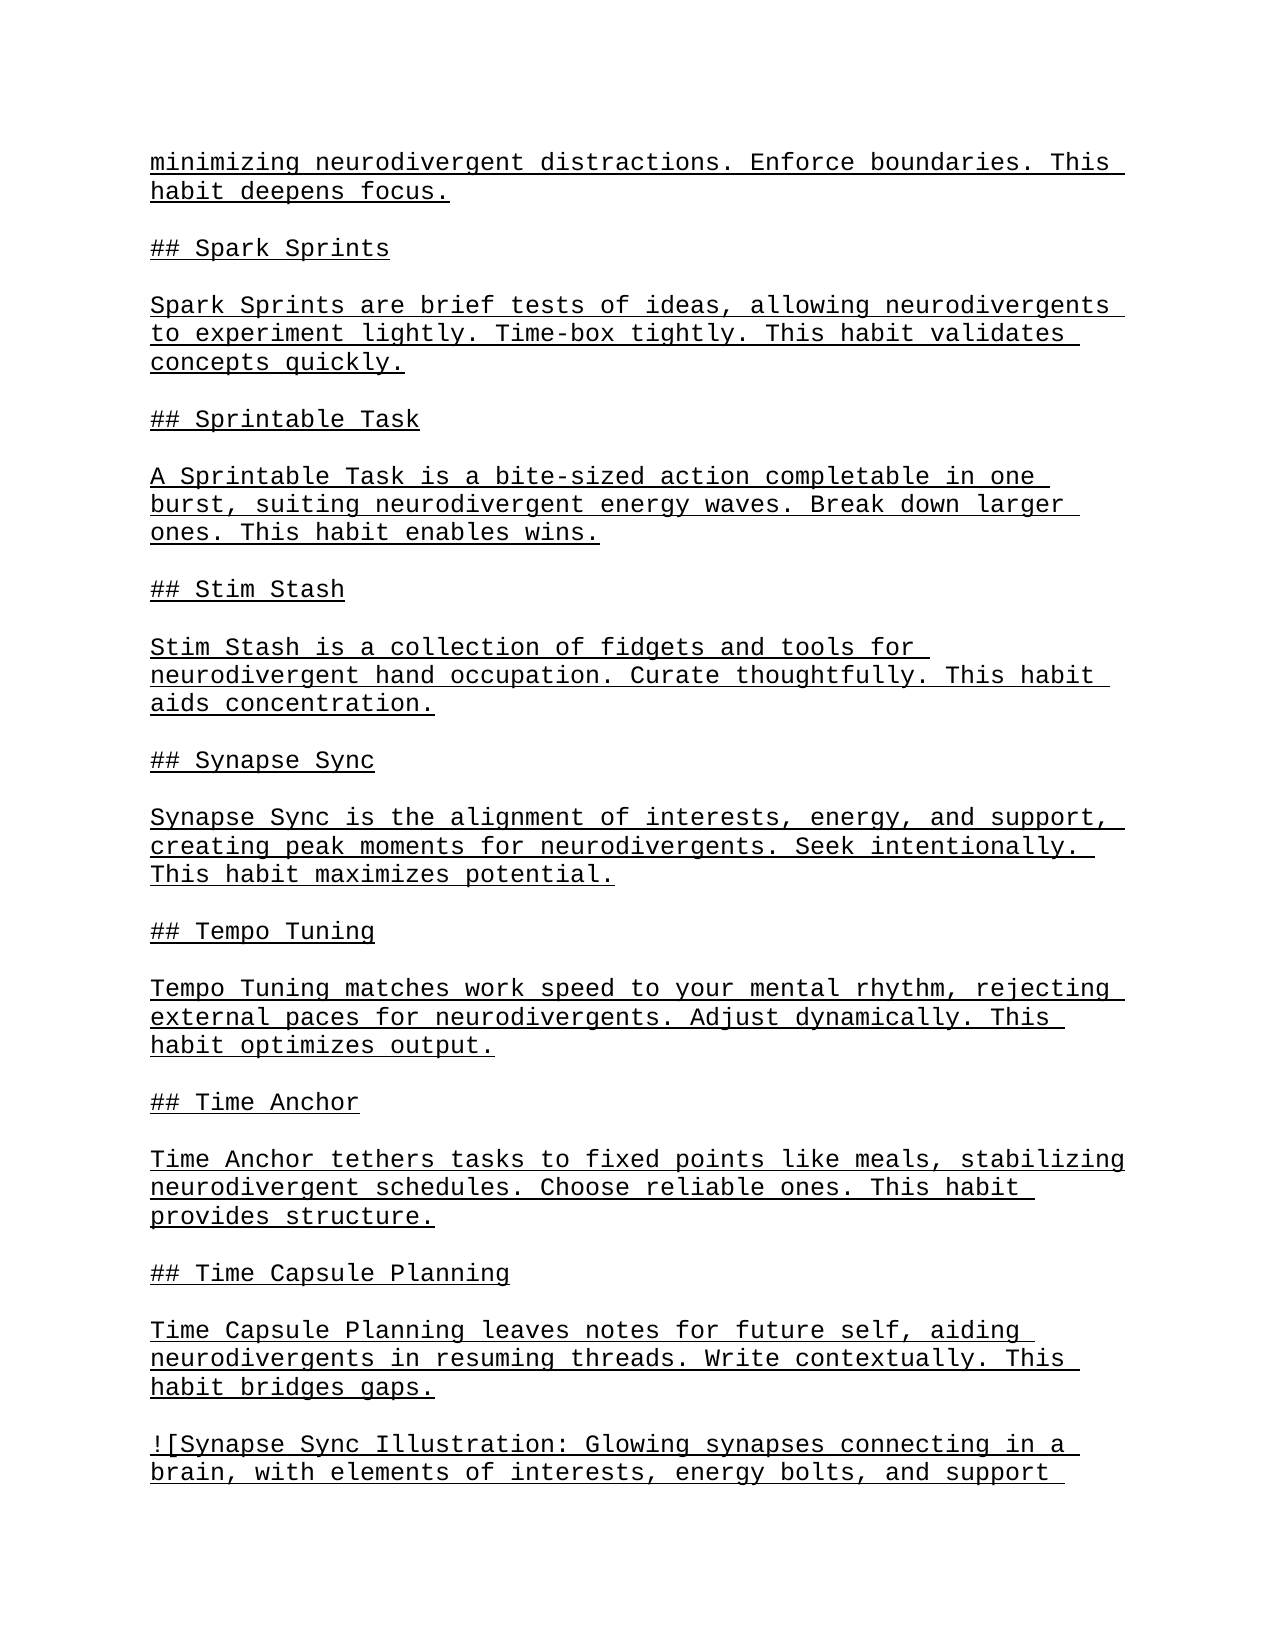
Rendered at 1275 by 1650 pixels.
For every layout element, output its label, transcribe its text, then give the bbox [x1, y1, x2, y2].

text neurodivergent schedules. Choose reliable ones. This habit provides structure. [150, 1171, 1125, 1232]
text creating peak moments for neurodivergents. Seek intentionally. This habit maximizes potential. [150, 830, 1125, 890]
text external paces for neurodivergents. Adjust dynamically. This habit optimizes output. [150, 1001, 1125, 1061]
text A Sprintable Task is a bite-sized action completable in one burst, suiting neurodivergent energy waves. Break down larger ones. This habit enables wins. [150, 463, 1125, 548]
text Time Anchor tethers tasks to fixed points like meals, stabilizing [150, 1147, 1125, 1170]
text habit deepens focus. [150, 175, 1125, 207]
text ## Synapse Sync [150, 748, 1125, 776]
text Time Capsule Planning leaves notes for future self, aiding neurodivergents in resuming threads. Write contextually. This habit bridges gaps. [150, 1317, 1125, 1402]
text ## Stim Stash [150, 577, 1125, 605]
text Spark Sprints are brief tests of ideas, allowing neurodivergents [150, 292, 1125, 316]
text ## Sprintable Task [150, 406, 1125, 434]
text ![Synapse Sync Illustration: Glowing synapses connecting in a brain, with elements of interests, energy bolts, and support [150, 1431, 1125, 1488]
text ## Time Capsule Planning [150, 1260, 1125, 1289]
text ## Spark Sprints [150, 235, 1125, 264]
text to experiment lightly. Time-box tightly. This habit validates concepts quickly. [150, 317, 1125, 377]
text ## Time Anchor [150, 1089, 1125, 1118]
text Synapse Sync is the alignment of interests, energy, and support, [150, 805, 1125, 828]
text Stim Stash is a collection of fidgets and tools for neurodivergent hand occupation. Curate thoughtfully. This habit aids concentration. [150, 634, 1125, 719]
text ## Tempo Tuning [150, 919, 1125, 947]
text minimizing neurodivergent distractions. Enforce boundaries. This [150, 150, 1125, 173]
text Tempo Tuning matches work speed to your mental rhythm, rejecting [150, 976, 1125, 999]
